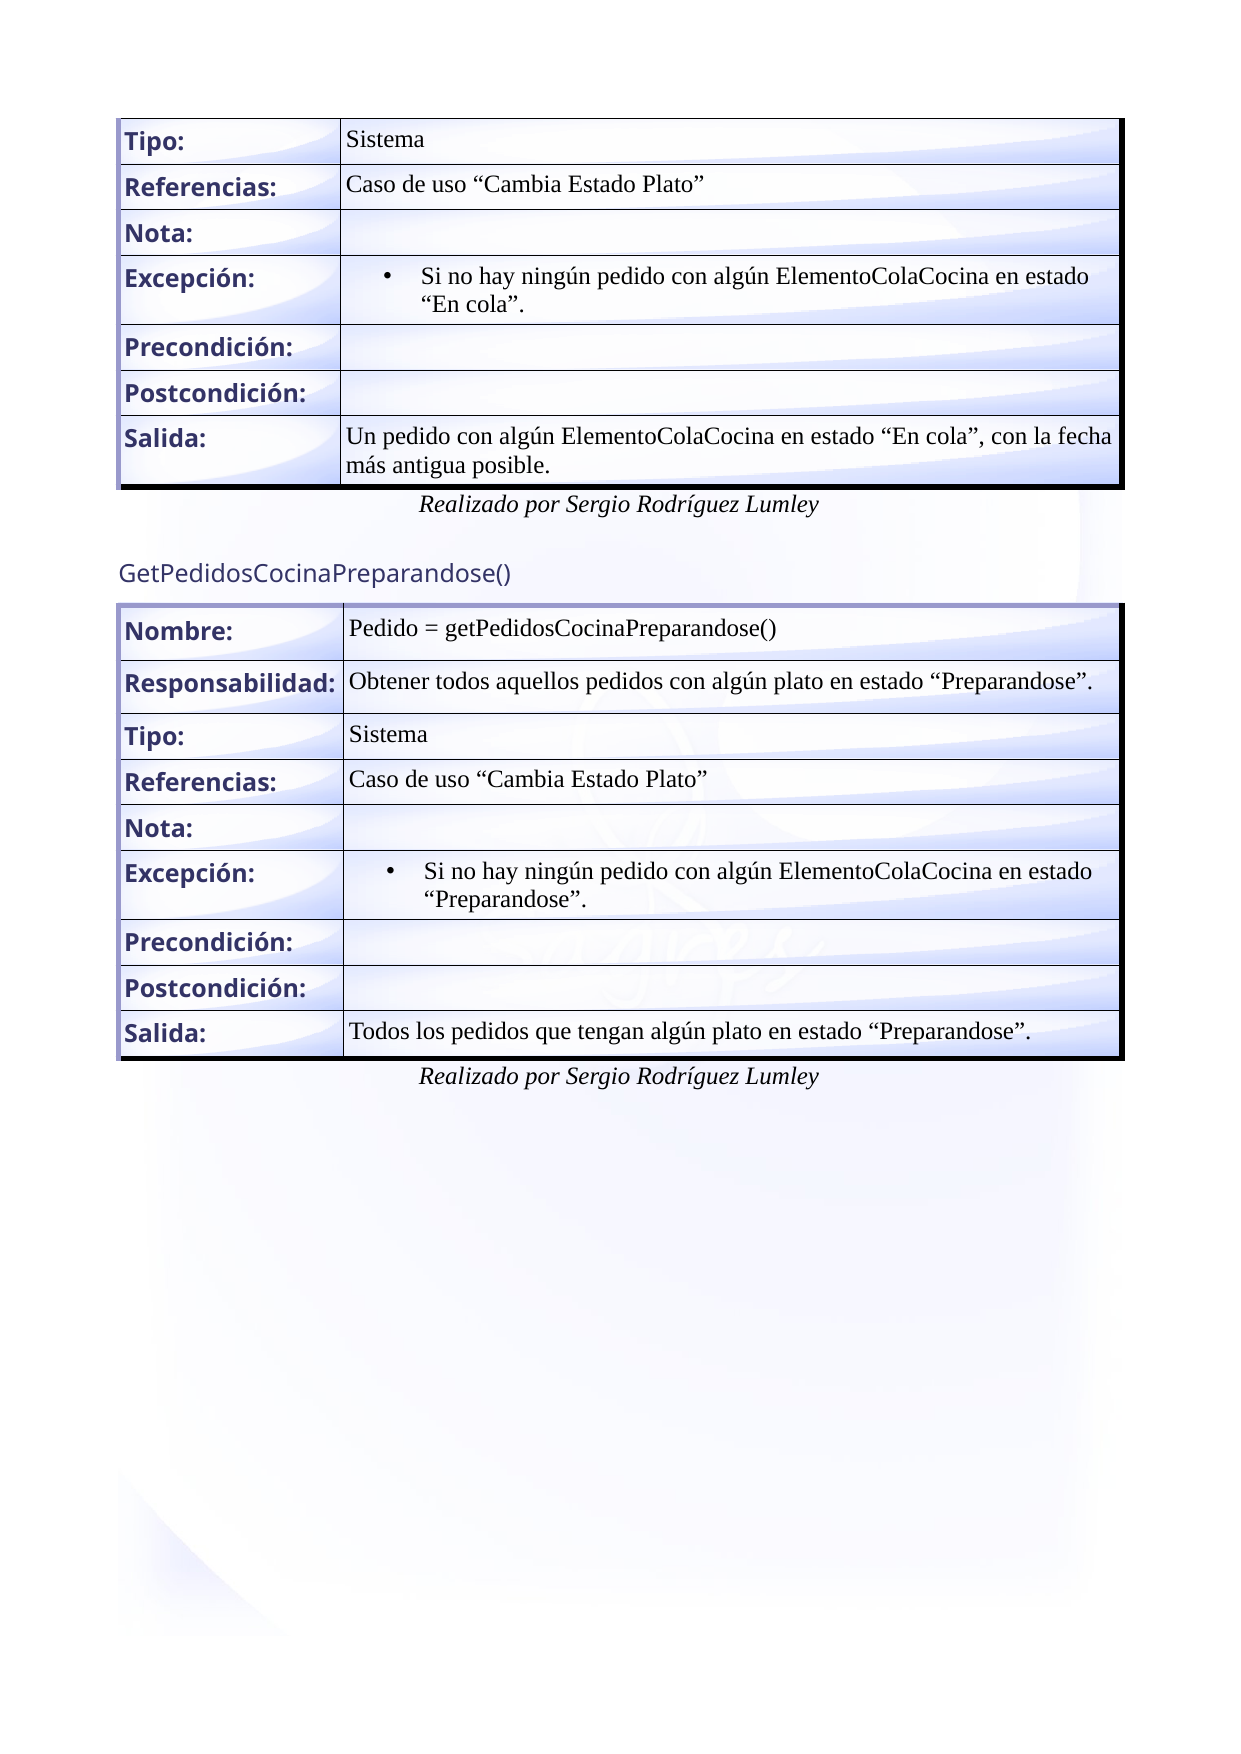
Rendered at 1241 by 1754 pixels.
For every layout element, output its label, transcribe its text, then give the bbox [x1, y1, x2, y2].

text Realizado por Sergio Rodríguez Lumley [118, 1061, 1122, 1090]
table_cell Excepción: [121, 851, 343, 919]
table_cell Nota: [121, 210, 340, 255]
picture [118, 1090, 1122, 1636]
table_cell Referencias: [121, 165, 340, 209]
table_cell [341, 210, 1119, 255]
table_cell Postcondición: [121, 371, 340, 415]
picture [118, 518, 1122, 556]
subtitle GetPedidosCocinaPreparandose() [118, 556, 1122, 590]
table_cell [341, 325, 1119, 370]
table_header Nombre: [121, 608, 343, 660]
picture [118, 590, 1122, 603]
table_cell Salida: [121, 416, 340, 484]
table_cell Tipo: [121, 119, 340, 164]
table_cell Sistema [341, 119, 1119, 164]
table_cell Precondición: [121, 325, 340, 370]
table_cell Nota: [121, 805, 343, 850]
table_cell Si no hay ningún pedido con algún ElementoColaCocina en estado “Preparandose”. [344, 851, 1119, 919]
table_cell Sistema [344, 714, 1119, 759]
table_cell [344, 966, 1119, 1010]
table_cell Tipo: [121, 714, 343, 759]
table_cell [341, 371, 1119, 415]
table_cell Excepción: [121, 256, 340, 324]
text Realizado por Sergio Rodríguez Lumley [118, 490, 1122, 518]
table_cell [344, 805, 1119, 850]
table_cell Obtener todos aquellos pedidos con algún plato en estado “Preparandose”. [344, 661, 1119, 713]
table_cell Salida: [121, 1011, 343, 1056]
table_cell [344, 920, 1119, 965]
table_cell Responsabilidad: [121, 661, 343, 713]
table_cell Si no hay ningún pedido con algún ElementoColaCocina en estado “En cola”. [341, 256, 1119, 324]
table_cell Precondición: [121, 920, 343, 965]
table_cell Caso de uso “Cambia Estado Plato” [341, 165, 1119, 209]
table_cell Referencias: [121, 760, 343, 804]
table_header Pedido = getPedidosCocinaPreparandose() [344, 608, 1119, 660]
table_cell Caso de uso “Cambia Estado Plato” [344, 760, 1119, 804]
table_cell Postcondición: [121, 966, 343, 1010]
table_cell Un pedido con algún ElementoColaCocina en estado “En cola”, con la fecha más antigua posible. [341, 416, 1119, 484]
table_cell Todos los pedidos que tengan algún plato en estado “Preparandose”. [344, 1011, 1119, 1056]
